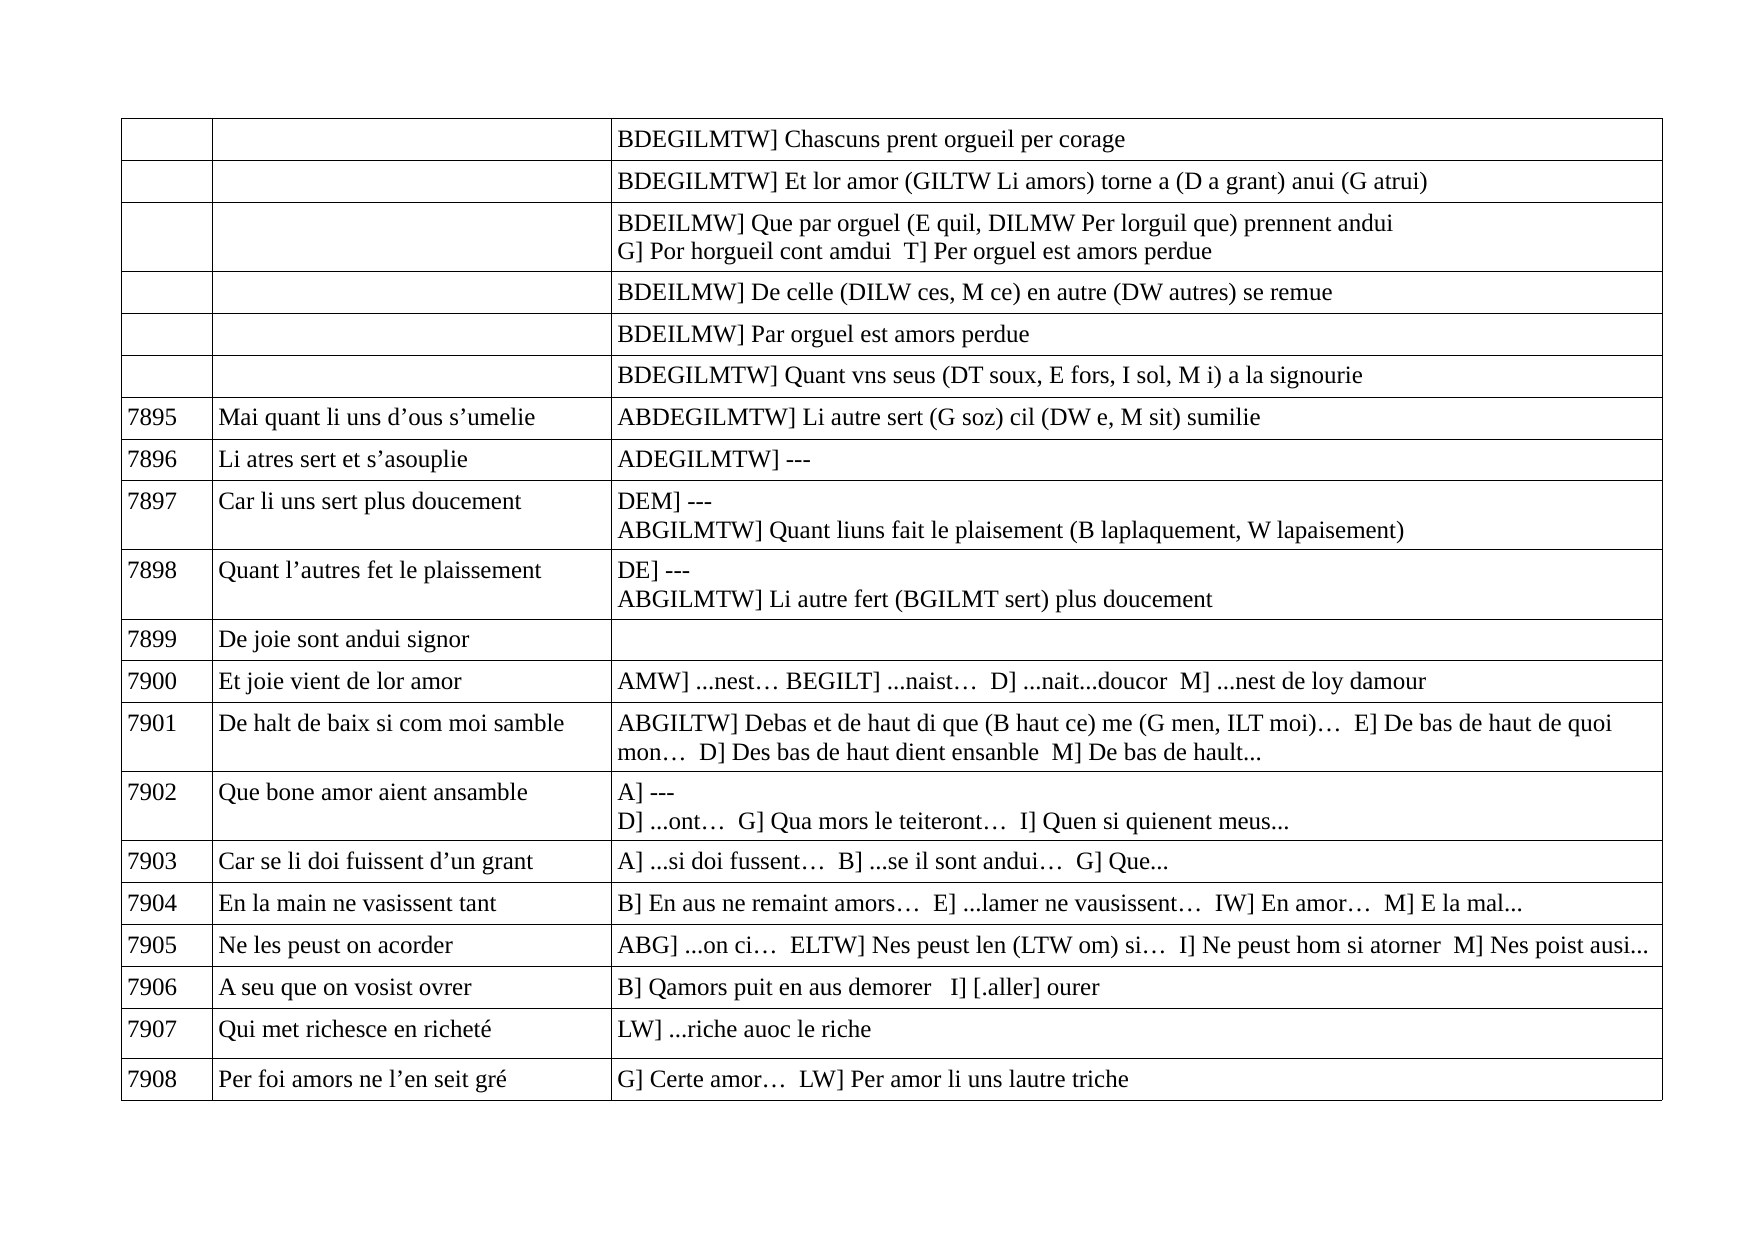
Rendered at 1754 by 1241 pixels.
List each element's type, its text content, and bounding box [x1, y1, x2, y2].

table_cell 7906 [122, 967, 212, 1008]
table_cell En la main ne vasissent tant [213, 883, 611, 924]
table_cell 7904 [122, 883, 212, 924]
table_cell 7899 [122, 620, 212, 660]
table_cell A] ...si doi fussent… B] ...se il sont andui… G] Que... [612, 841, 1662, 882]
table_cell [122, 314, 212, 355]
table_cell [213, 356, 611, 397]
table_cell Et joie vient de lor amor [213, 661, 611, 702]
table_cell G] Certe amor… LW] Per amor li uns lautre triche [612, 1059, 1662, 1100]
table_cell B] Qamors puit en aus demorer I] [.aller] ourer [612, 967, 1662, 1008]
table_cell [213, 314, 611, 355]
table_cell AMW] ...nest… BEGILT] ...naist… D] ...nait...doucor M] ...nest de loy damour [612, 661, 1662, 702]
table_cell LW] ...riche auoc le riche [612, 1009, 1662, 1058]
table_cell ABGILTW] Debas et de haut di que (B haut ce) me (G men, ILT moi)… E] De bas de haut de quoi mon… D] Des bas de haut dient ensanble M] De bas de hault... [612, 703, 1662, 771]
table_cell [122, 161, 212, 202]
table_cell BDEGILMTW] Quant vns seus (DT soux, E fors, I sol, M i) a la signourie [612, 356, 1662, 397]
table_cell Per foi amors ne l’en seit gré [213, 1059, 611, 1100]
table_cell 7902 [122, 772, 212, 840]
table_cell Qui met richesce en richeté [213, 1009, 611, 1058]
table_cell Li atres sert et s’asouplie [213, 440, 611, 480]
table_cell Quant l’autres fet le plaissement [213, 550, 611, 618]
table_cell 7905 [122, 925, 212, 966]
table_cell ABG] ...on ci… ELTW] Nes peust len (LTW om) si… I] Ne peust hom si atorner M] Nes poist ausi... [612, 925, 1662, 966]
table_cell ABDEGILMTW] Li autre sert (G soz) cil (DW e, M sit) sumilie [612, 398, 1662, 438]
table_cell Mai quant li uns d’ous s’umelie [213, 398, 611, 438]
table_cell DE] --- ABGILMTW] Li autre fert (BGILMT sert) plus doucement [612, 550, 1662, 618]
table_cell [122, 203, 212, 271]
table_cell BDEILMW] Par orguel est amors perdue [612, 314, 1662, 355]
table_cell De halt de baix si com moi samble [213, 703, 611, 771]
table_cell [213, 161, 611, 202]
table_cell 7903 [122, 841, 212, 882]
table_cell [122, 119, 212, 160]
table_cell 7896 [122, 440, 212, 480]
table_cell [612, 620, 1662, 660]
table_cell BDEGILMTW] Et lor amor (GILTW Li amors) torne a (D a grant) anui (G atrui) [612, 161, 1662, 202]
table_cell BDEGILMTW] Chascuns prent orgueil per corage [612, 119, 1662, 160]
table_cell [122, 272, 212, 313]
table_cell Que bone amor aient ansamble [213, 772, 611, 840]
table_cell 7898 [122, 550, 212, 618]
table_cell BDEILMW] De celle (DILW ces, M ce) en autre (DW autres) se remue [612, 272, 1662, 313]
table_cell 7900 [122, 661, 212, 702]
table_cell 7901 [122, 703, 212, 771]
table_cell DEM] --- ABGILMTW] Quant liuns fait le plaisement (B laplaquement, W lapaisement) [612, 481, 1662, 549]
table_cell A] --- D] ...ont… G] Qua mors le teiteront… I] Quen si quienent meus... [612, 772, 1662, 840]
table_cell Car li uns sert plus doucement [213, 481, 611, 549]
table_cell [122, 356, 212, 397]
table_cell 7907 [122, 1009, 212, 1058]
table_cell De joie sont andui signor [213, 620, 611, 660]
table_cell ADEGILMTW] --- [612, 440, 1662, 480]
table_cell 7897 [122, 481, 212, 549]
table_cell [213, 272, 611, 313]
table_cell Ne les peust on acorder [213, 925, 611, 966]
table_cell B] En aus ne remaint amors… E] ...lamer ne vausissent… IW] En amor… M] E la mal... [612, 883, 1662, 924]
table_cell A seu que on vosist ovrer [213, 967, 611, 1008]
table_cell [213, 203, 611, 271]
table_cell Car se li doi fuissent d’un grant [213, 841, 611, 882]
table_cell 7895 [122, 398, 212, 438]
table_cell 7908 [122, 1059, 212, 1100]
table_cell [213, 119, 611, 160]
table_cell BDEILMW] Que par orguel (E quil, DILMW Per lorguil que) prennent andui G] Por horgueil cont amdui T] Per orguel est amors perdue [612, 203, 1662, 271]
